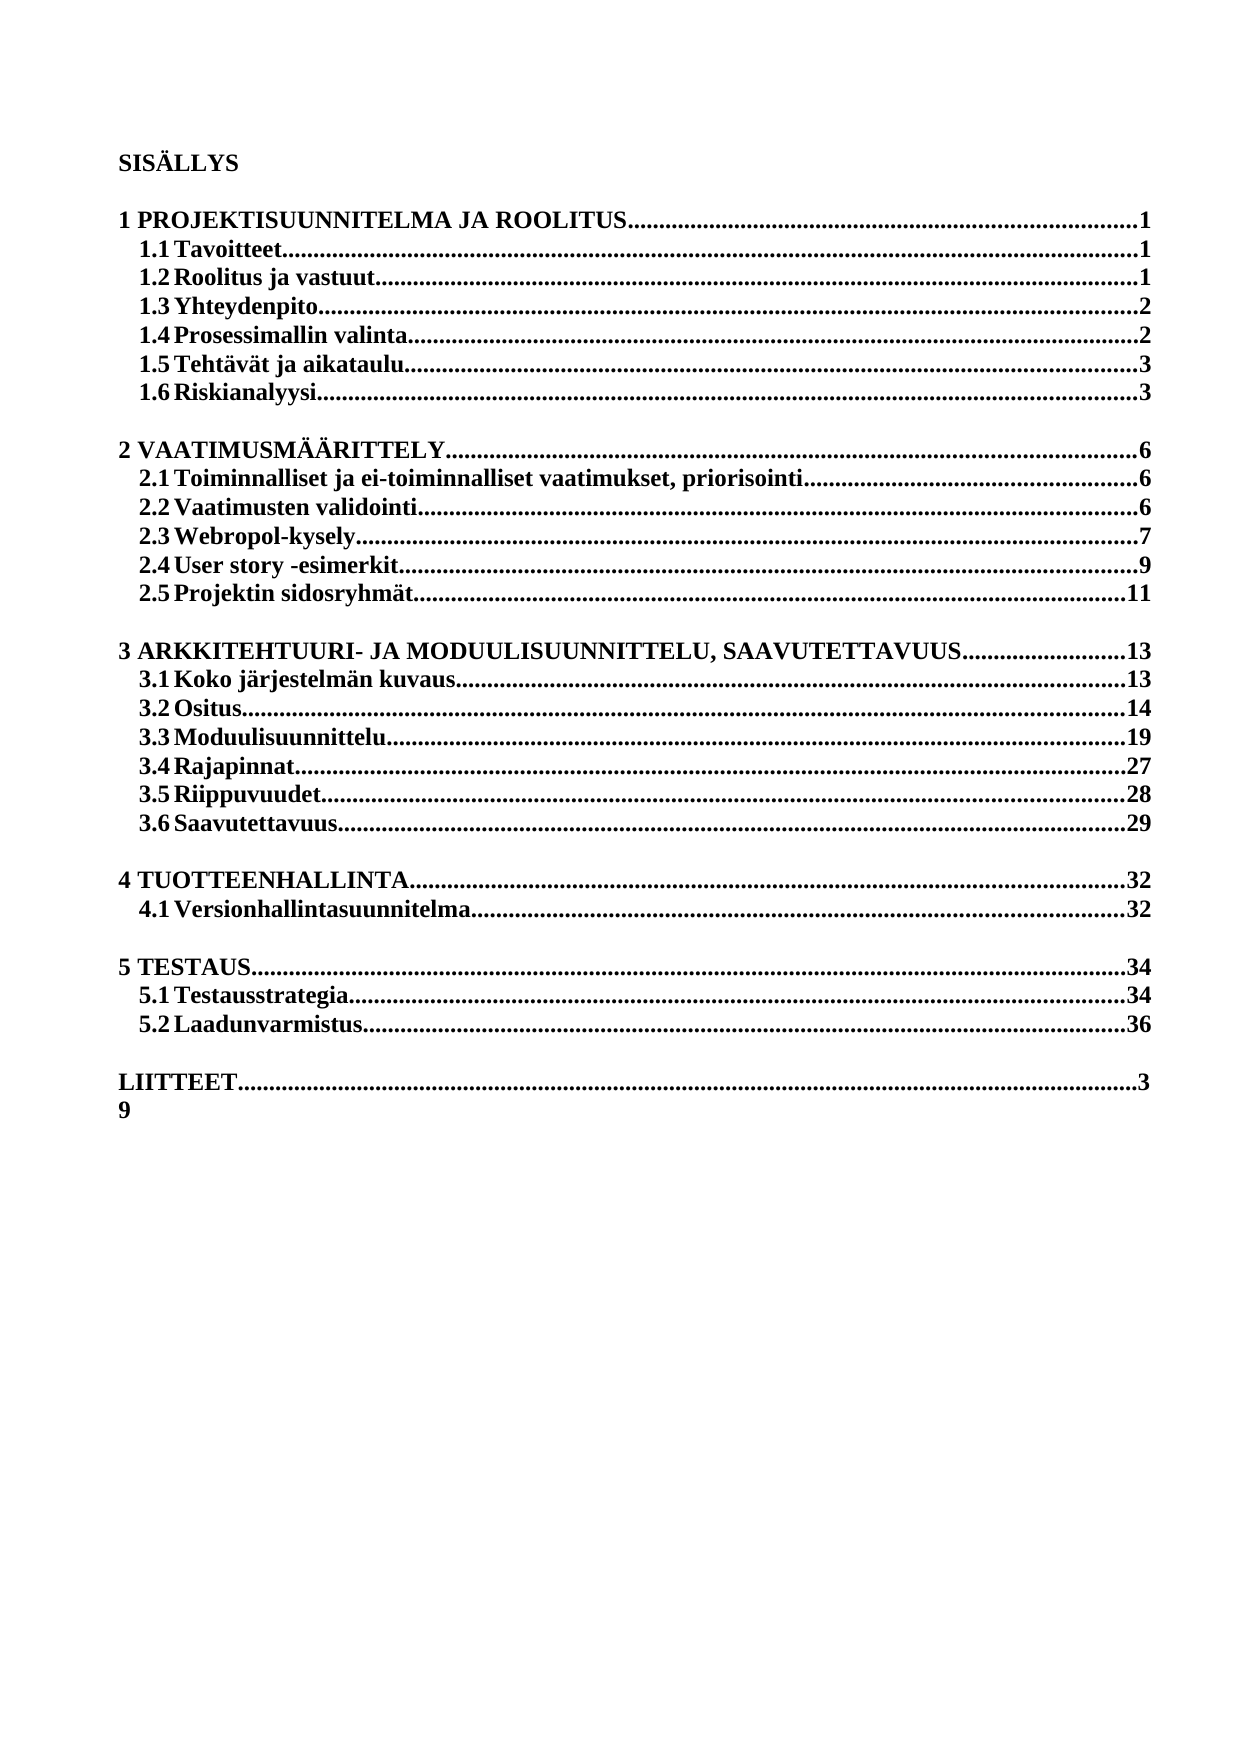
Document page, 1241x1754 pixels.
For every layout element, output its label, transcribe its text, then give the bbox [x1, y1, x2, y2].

text SISÄLLYS [118, 148, 1152, 176]
text 3.4 Rajapinnat 27 [139, 751, 1152, 779]
text 3 Arkkitehtuuri- ja moduulisuunnittelu, saavutettavuus 13 [118, 636, 1152, 664]
text 1.5 Tehtävät ja aikataulu 3 [139, 349, 1152, 377]
text 1.4 Prosessimallin valinta 2 [139, 320, 1152, 349]
text 3.2 Ositus 14 [139, 693, 1152, 722]
text 5.2 Laadunvarmistus 36 [139, 1009, 1152, 1038]
text 2.5 Projektin sidosryhmät 11 [139, 578, 1152, 607]
text 2.1 Toiminnalliset ja ei-toiminnalliset vaatimukset, priorisointi 6 [139, 463, 1152, 492]
text 1.1 Tavoitteet 1 [139, 234, 1152, 262]
text 2.2 Vaatimusten validointi 6 [139, 492, 1152, 521]
text 2.3 Webropol-kysely 7 [139, 521, 1152, 550]
text 1.2 Roolitus ja vastuut 1 [139, 262, 1152, 291]
text 2.4 User story -esimerkit 9 [139, 550, 1152, 578]
text 4.1 Versionhallintasuunnitelma 32 [139, 894, 1152, 923]
text 1 Projektisuunnitelma ja roolitus 1 [118, 205, 1152, 234]
text 1.6 Riskianalyysi 3 [139, 377, 1152, 406]
text 3.5 Riippuvuudet 28 [139, 779, 1152, 808]
text 4 Tuotteenhallinta 32 [118, 866, 1152, 894]
text 3.3 Moduulisuunnittelu 19 [139, 722, 1152, 751]
text LIITTEET................................................................................................................................................39 [118, 1067, 1152, 1124]
text 1.3 Yhteydenpito 2 [139, 291, 1152, 320]
text 5 Testaus 34 [118, 952, 1152, 980]
text 2 Vaatimusmäärittely 6 [118, 435, 1152, 463]
text 5.1 Testausstrategia 34 [139, 980, 1152, 1009]
text 3.1 Koko järjestelmän kuvaus 13 [139, 664, 1152, 693]
text 3.6 Saavutettavuus 29 [139, 808, 1152, 837]
